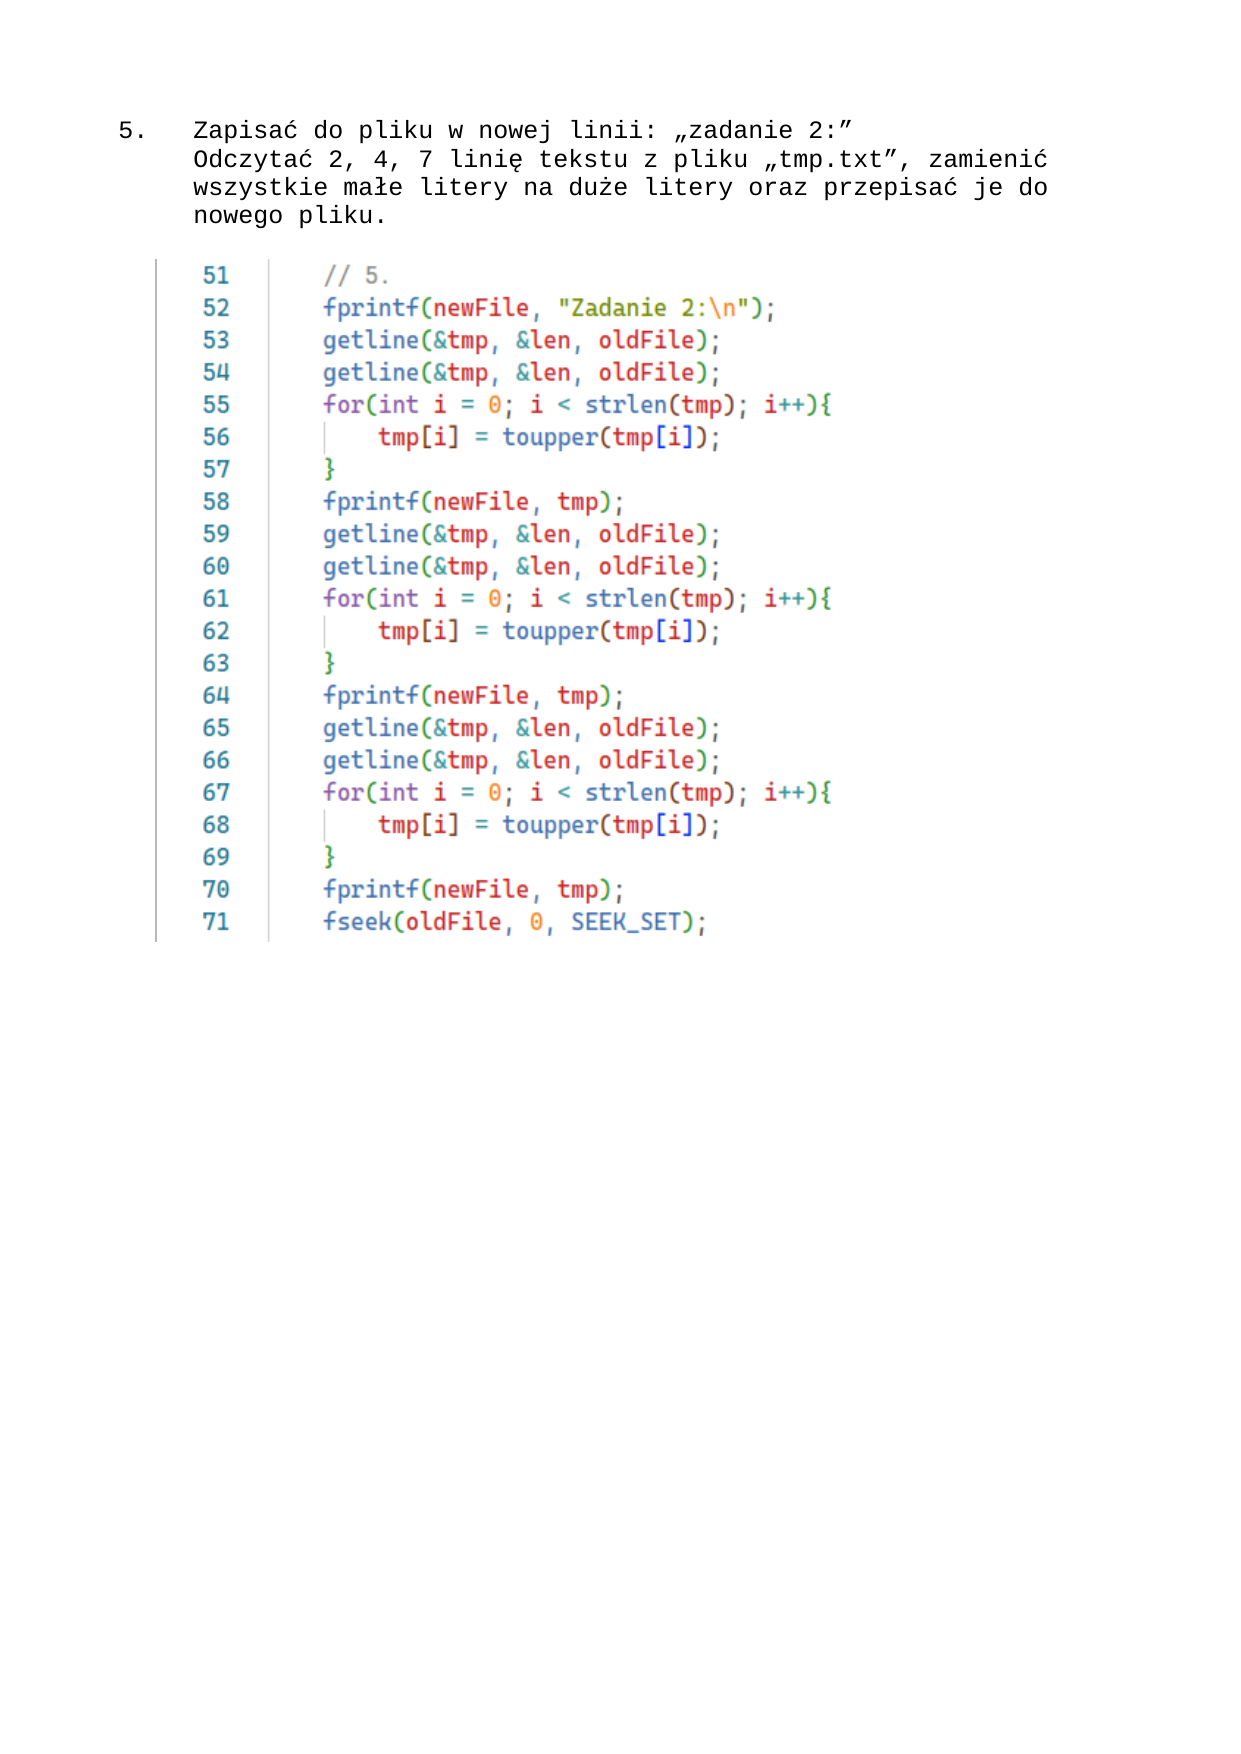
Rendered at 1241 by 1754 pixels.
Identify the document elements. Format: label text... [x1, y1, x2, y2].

list Zapisać do pliku w nowej linii: „zadanie 2:” [118, 118, 1122, 146]
list Odczytać 2, 4, 7 linię tekstu z pliku „tmp.txt”, zamienić wszystkie małe litery na duże litery oraz przepisać je do nowego pliku. [193, 146, 1122, 231]
picture [155, 259, 1085, 942]
